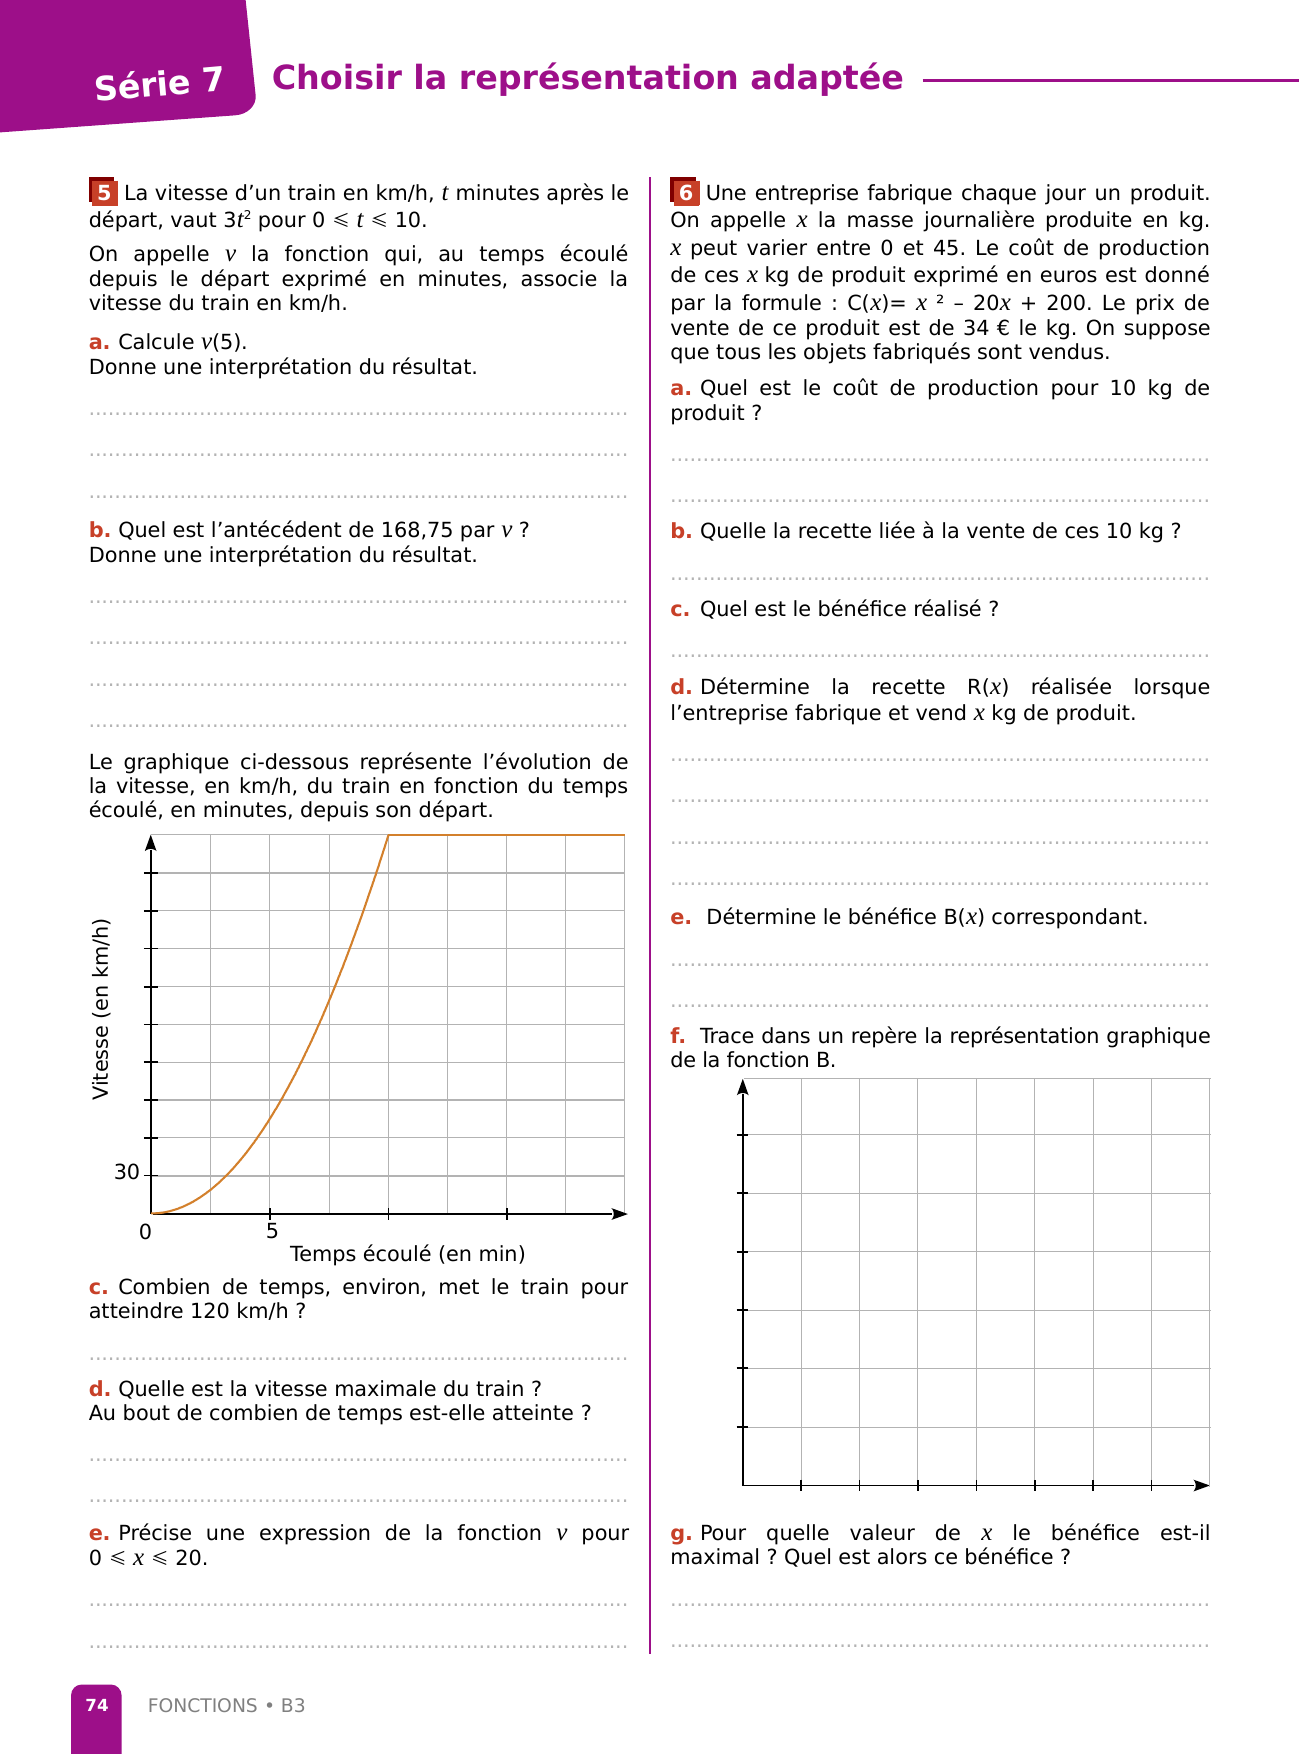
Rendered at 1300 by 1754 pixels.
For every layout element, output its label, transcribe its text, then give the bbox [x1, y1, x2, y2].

list Trace dans un repère la représentation graphique de la fonction B. [670, 1024, 1211, 1073]
list Donne une interprétation du résultat. [88, 355, 629, 379]
list Au bout de combien de temps est-elle atteinte ? [88, 1401, 629, 1425]
list On appelle v la fonction qui, au temps écoulé depuis le départ exprimé en minutes, associe la vitesse du train en km/h. [88, 239, 629, 315]
list Calcule v(5). [88, 327, 629, 355]
list Détermine le bénéfice B(x) correspondant. [670, 902, 1211, 930]
list Pour quelle valeur de x le bénéfice est-il maximal ? Quel est alors ce bénéfice ? [670, 1518, 1211, 1569]
subtitle La vitesse d’un train en km/h, t minutes après le départ, vaut 3t2 pour 0  t  10. [88, 177, 629, 233]
list Le graphique ci-dessous représente l’évolution de la vitesse, en km/h, du train en fonction du temps écoulé, en minutes, depuis son départ. [88, 750, 629, 823]
list Combien de temps, environ, met le train pour atteindre 120 km/h ? [88, 1275, 629, 1323]
subtitle Une entreprise fabrique chaque jour un produit. On appelle x la masse journalière produite en kg. x peut varier entre 0 et 45. Le coût de production de ces x kg de produit exprimé en euros est donné par la formule : C(x)= x ² – 20x + 200. Le prix de vente de ce produit est de 34 € le kg. On suppose que tous les objets fabriqués sont vendus. [670, 177, 1211, 364]
list Détermine la recette R(x) réalisée lorsque l’entreprise fabrique et vend x kg de produit. [670, 674, 1211, 725]
list Quel est l’antécédent de 168,75 par v ? Donne une interprétation du résultat. [88, 515, 629, 567]
list Quel est le coût de production pour 10 kg de produit ? [670, 376, 1211, 425]
list Quelle est la vitesse maximale du train ? [88, 1377, 629, 1401]
list Quel est le bénéfice réalisé ? [670, 597, 1211, 621]
list Quelle la recette liée à la vente de ces 10 kg ? [670, 519, 1211, 544]
list Précise une expression de la fonction v pour 0  x  20. [88, 1520, 629, 1571]
